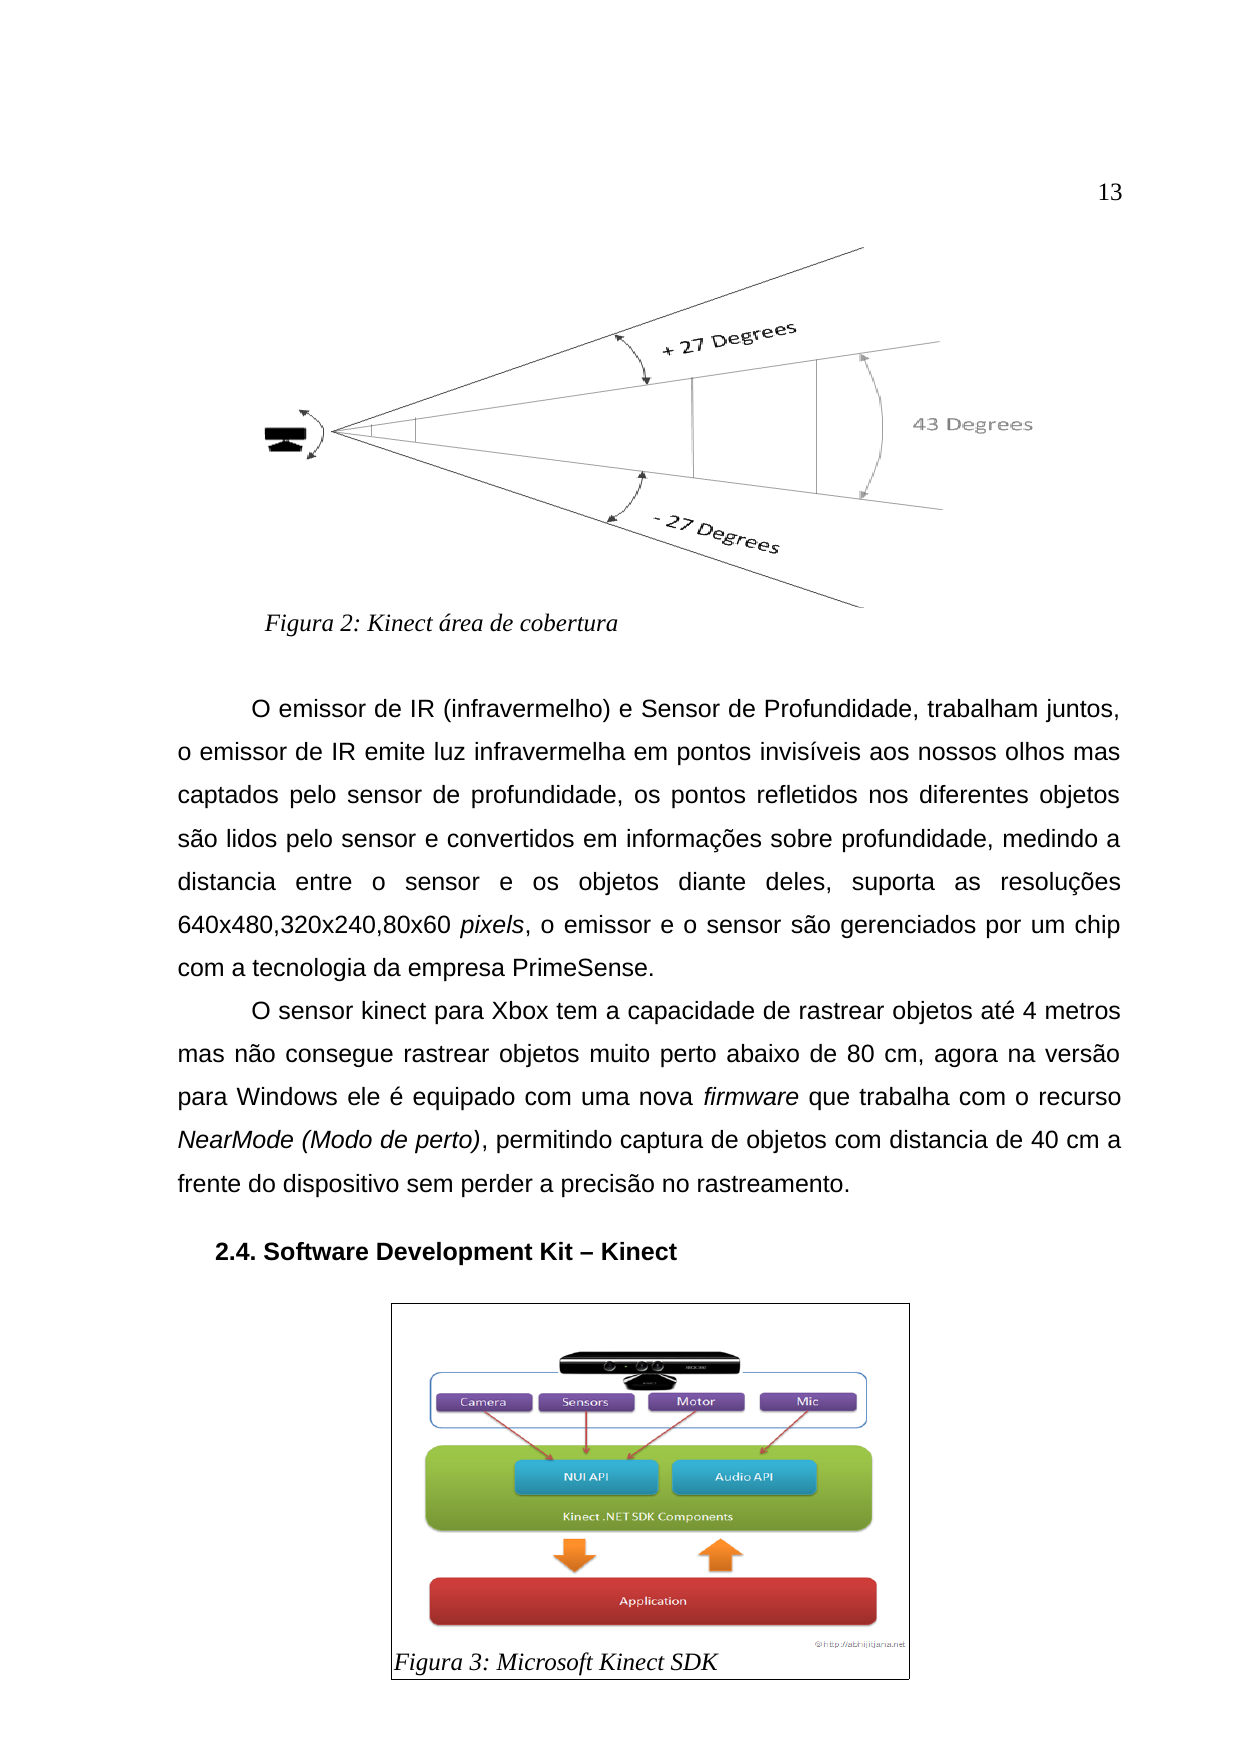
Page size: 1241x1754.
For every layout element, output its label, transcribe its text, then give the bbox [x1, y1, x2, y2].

picture [393, 1318, 906, 1648]
text Figura 3: Microsoft Kinect SDK [393, 1648, 906, 1676]
text O emissor de IR (infravermelho) e Sensor de Profundidade, trabalham juntos, o emissor de IR emite luz infravermelha em pontos invisíveis aos nossos olhos mas captados pelo sensor de profundidade, os pontos refletidos nos diferentes objetos são lidos pelo sensor e convertidos em informações sobre profundidade, medindo a distancia entre o sensor e os objetos diante deles, suporta as resoluções 640x480,320x240,80x60 pixels, o emissor e o sensor são gerenciados por um chip com a tecnologia da empresa PrimeSense. [177, 694, 1122, 982]
text O sensor kinect para Xbox tem a capacidade de rastrear objetos até 4 metros mas não consegue rastrear objetos muito perto abaixo de 80 cm, agora na versão para Windows ele é equipado com uma nova firmware que trabalha com o recurso NearMode (Modo de perto), permitindo captura de objetos com distancia de 40 cm a frente do dispositivo sem perder a precisão no rastreamento. [177, 996, 1122, 1197]
subtitle 2.4. Software Development Kit – Kinect [215, 1237, 1122, 1265]
text Figura 2: Kinect área de cobertura [264, 608, 1035, 637]
picture [264, 247, 1035, 608]
